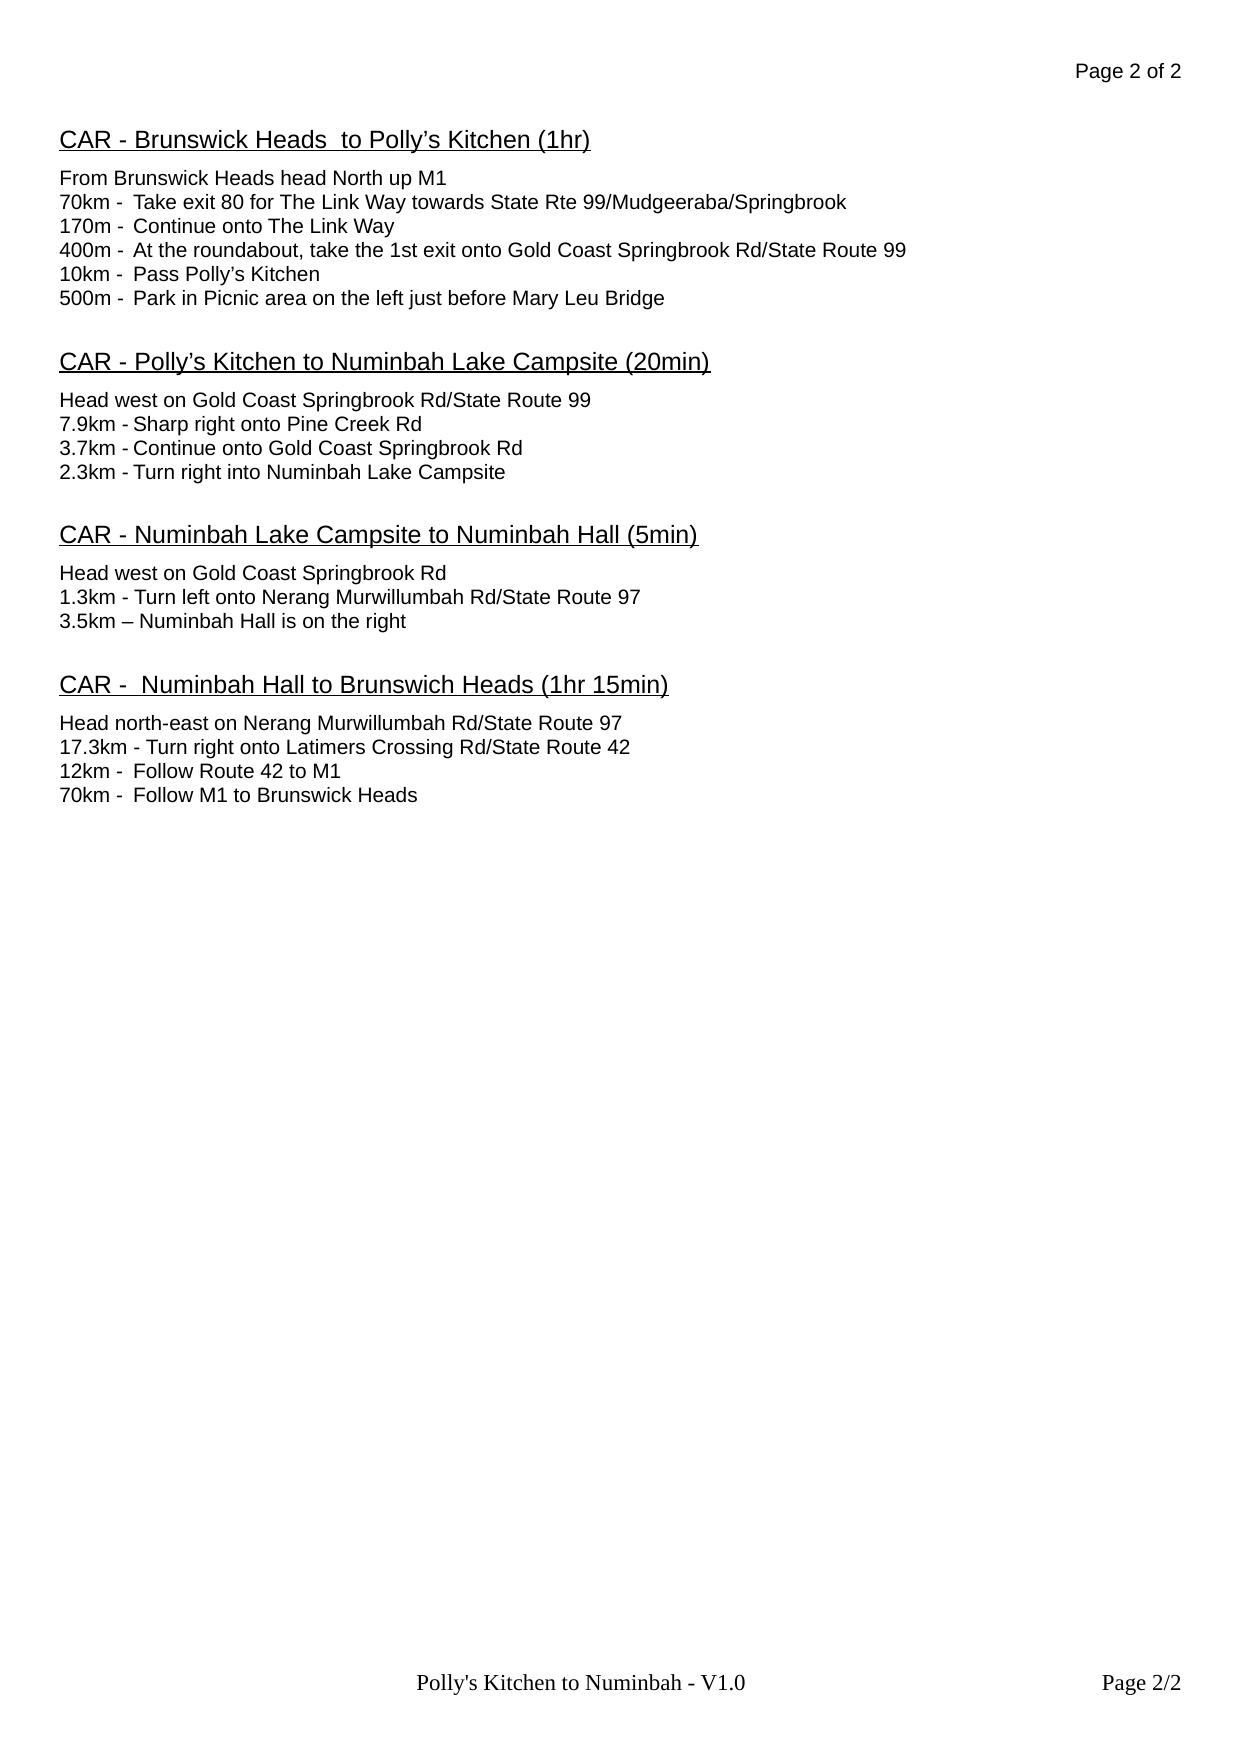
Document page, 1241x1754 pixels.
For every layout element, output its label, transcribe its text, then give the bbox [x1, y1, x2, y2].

text 1.3km - Turn left onto Nerang Murwillumbah Rd/State Route 97 [59, 585, 1181, 609]
text 7.9km - Sharp right onto Pine Creek Rd [59, 412, 1181, 436]
text From Brunswick Heads head North up M1 70km - Take exit 80 for The Link Way towards State Rte 99/Mudgeeraba/Springbrook [59, 166, 1181, 214]
text 17.3km - Turn right onto Latimers Crossing Rd/State Route 42 [59, 735, 1181, 759]
text 500m - Park in Picnic area on the left just before Mary Leu Bridge [59, 286, 1181, 310]
text Head west on Gold Coast Springbrook Rd [59, 561, 1181, 585]
text 12km - Follow Route 42 to M1 70km - Follow M1 to Brunswick Heads [59, 759, 1181, 807]
text CAR - Polly’s Kitchen to Numinbah Lake Campsite (20min) [59, 346, 1181, 375]
text Head west on Gold Coast Springbrook Rd/State Route 99 [59, 388, 1181, 412]
text Head north-east on Nerang Murwillumbah Rd/State Route 97 [59, 711, 1181, 735]
text 3.7km - Continue onto Gold Coast Springbrook Rd [59, 436, 1181, 459]
text CAR - Numinbah Lake Campsite to Numinbah Hall (5min) [59, 520, 1181, 549]
text CAR - Brunswick Heads to Polly’s Kitchen (1hr) [59, 125, 1181, 154]
text CAR - Numinbah Hall to Brunswich Heads (1hr 15min) [59, 669, 1181, 698]
text 170m - Continue onto The Link Way [59, 214, 1181, 238]
text 3.5km – Numinbah Hall is on the right [59, 609, 1181, 633]
text 400m - At the roundabout, take the 1st exit onto Gold Coast Springbrook Rd/State Route 99 10km - Pass Polly’s Kitchen [59, 238, 1181, 286]
text 2.3km - Turn right into Numinbah Lake Campsite [59, 459, 1181, 483]
